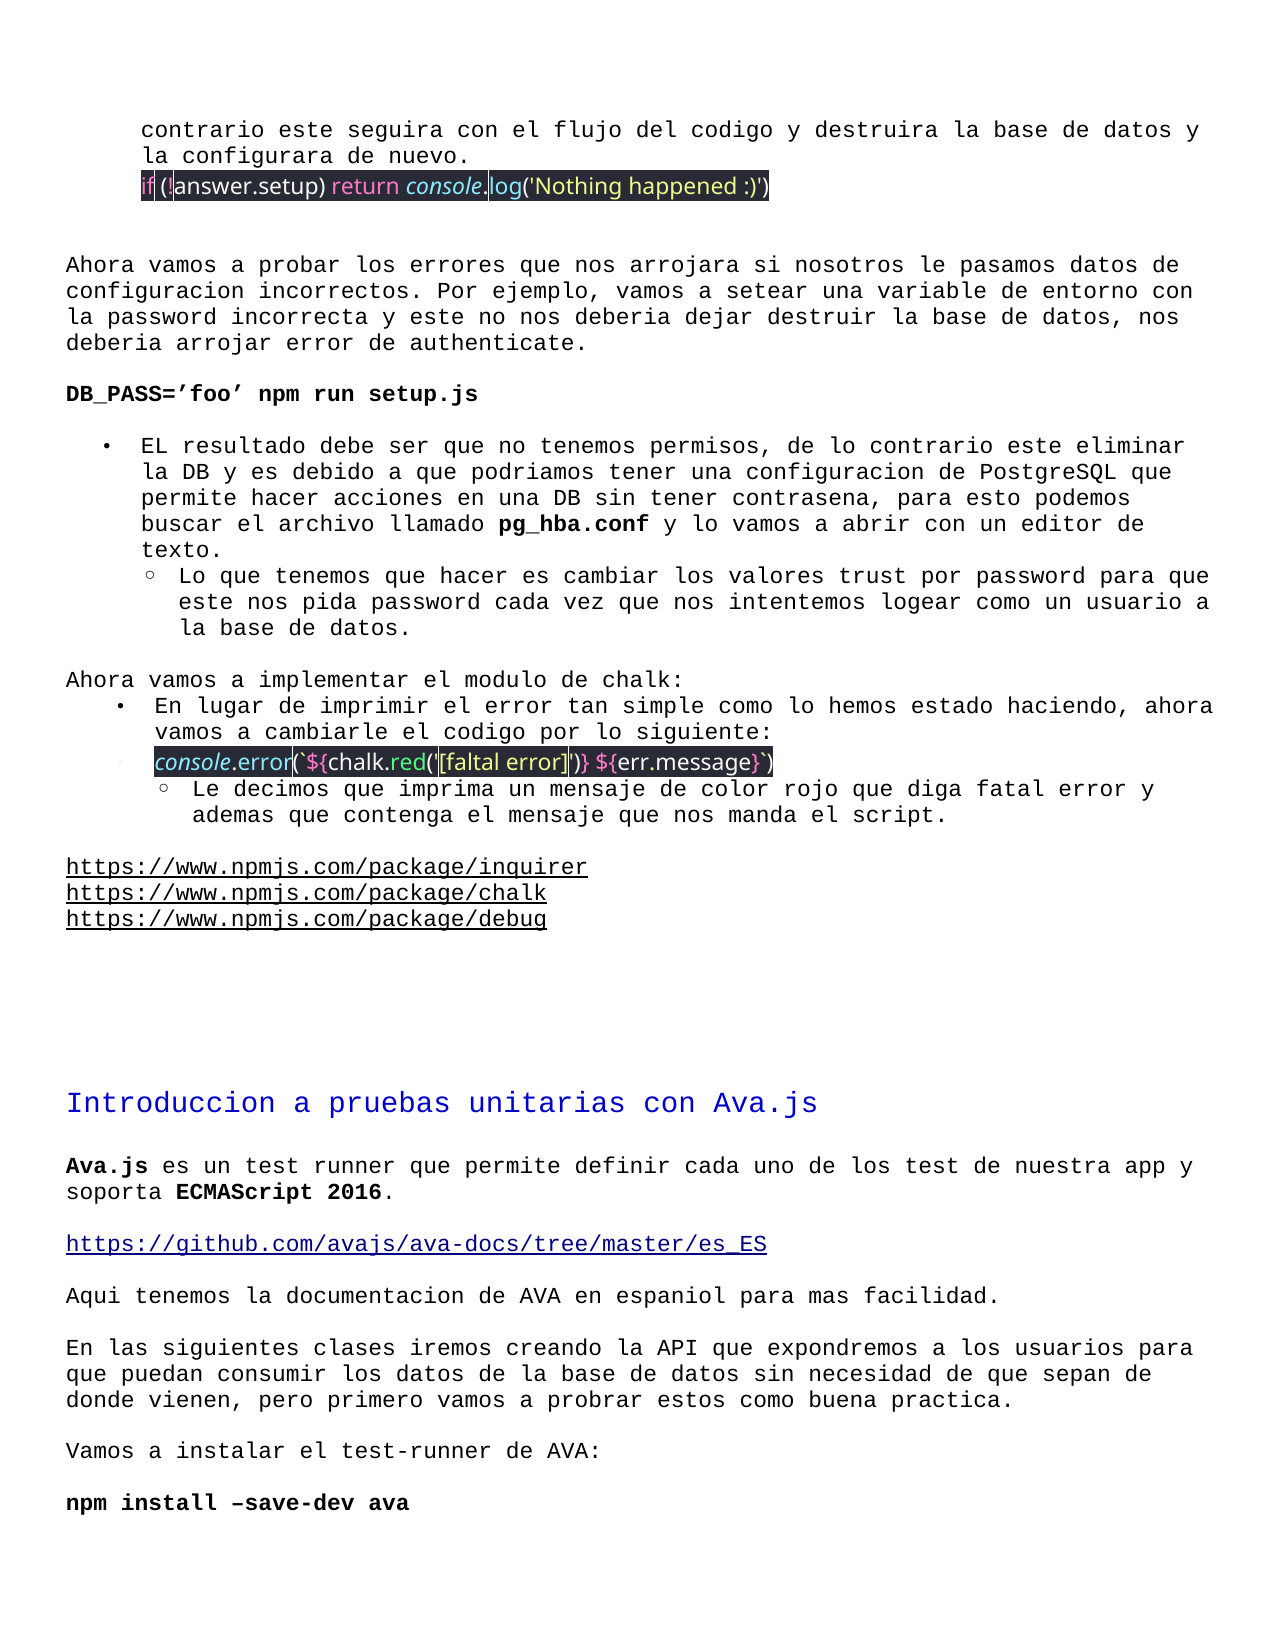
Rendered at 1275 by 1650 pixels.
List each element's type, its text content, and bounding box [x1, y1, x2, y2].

text Ahora vamos a probar los errores que nos arrojara si nosotros le pasamos datos de configuracion incorrectos. Por ejemplo, vamos a setear una variable de entorno con la password incorrecta y este no nos deberia dejar destruir la base de datos, nos deberia arrojar error de authenticate. [66, 253, 1217, 357]
text Aqui tenemos la documentacion de AVA en espaniol para mas facilidad. [66, 1284, 1217, 1310]
list En lugar de imprimir el error tan simple como lo hemos estado haciendo, ahora vamos a cambiarle el codigo por lo siguiente: [117, 694, 1217, 746]
text https://www.npmjs.com/package/debug [66, 907, 1217, 933]
list EL resultado debe ser que no tenemos permisos, de lo contrario este eliminar la DB y es debido a que podriamos tener una configuracion de PostgreSQL que permite hacer acciones en una DB sin tener contrasena, para esto podemos buscar el archivo llamado pg_hba.conf y lo vamos a abrir con un editor de texto. [103, 435, 1217, 564]
list if (!answer.setup) return console.log('Nothing happened :)') [103, 170, 1217, 201]
list contrario este seguira con el flujo del codigo y destruira la base de datos y la configurara de nuevo. [103, 118, 1217, 170]
text Ahora vamos a implementar el modulo de chalk: [66, 668, 1217, 694]
list console.error(`${chalk.red('[faltal error]')} ${err.message}`) [117, 746, 1217, 777]
text Introduccion a pruebas unitarias con Ava.js [66, 1088, 1217, 1121]
text https://www.npmjs.com/package/inquirer [66, 855, 1217, 881]
list Lo que tenemos que hacer es cambiar los valores trust por password para que este nos pida password cada vez que nos intentemos logear como un usuario a la base de datos. [141, 564, 1217, 642]
text Ava.js es un test runner que permite definir cada uno de los test de nuestra app y soporta ECMAScript 2016. [66, 1154, 1217, 1206]
text https://www.npmjs.com/package/chalk [66, 881, 1217, 907]
text En las siguientes clases iremos creando la API que expondremos a los usuarios para que puedan consumir los datos de la base de datos sin necesidad de que sepan de donde vienen, pero primero vamos a probrar estos como buena practica. [66, 1336, 1217, 1414]
list Le decimos que imprima un mensaje de color rojo que diga fatal error y ademas que contenga el mensaje que nos manda el script. [154, 777, 1217, 829]
text npm install –save-dev ava [66, 1492, 1217, 1518]
text DB_PASS=’foo’ npm run setup.js [66, 383, 1217, 409]
text https://github.com/avajs/ava-docs/tree/master/es_ES [66, 1232, 1217, 1258]
text Vamos a instalar el test-runner de AVA: [66, 1440, 1217, 1466]
